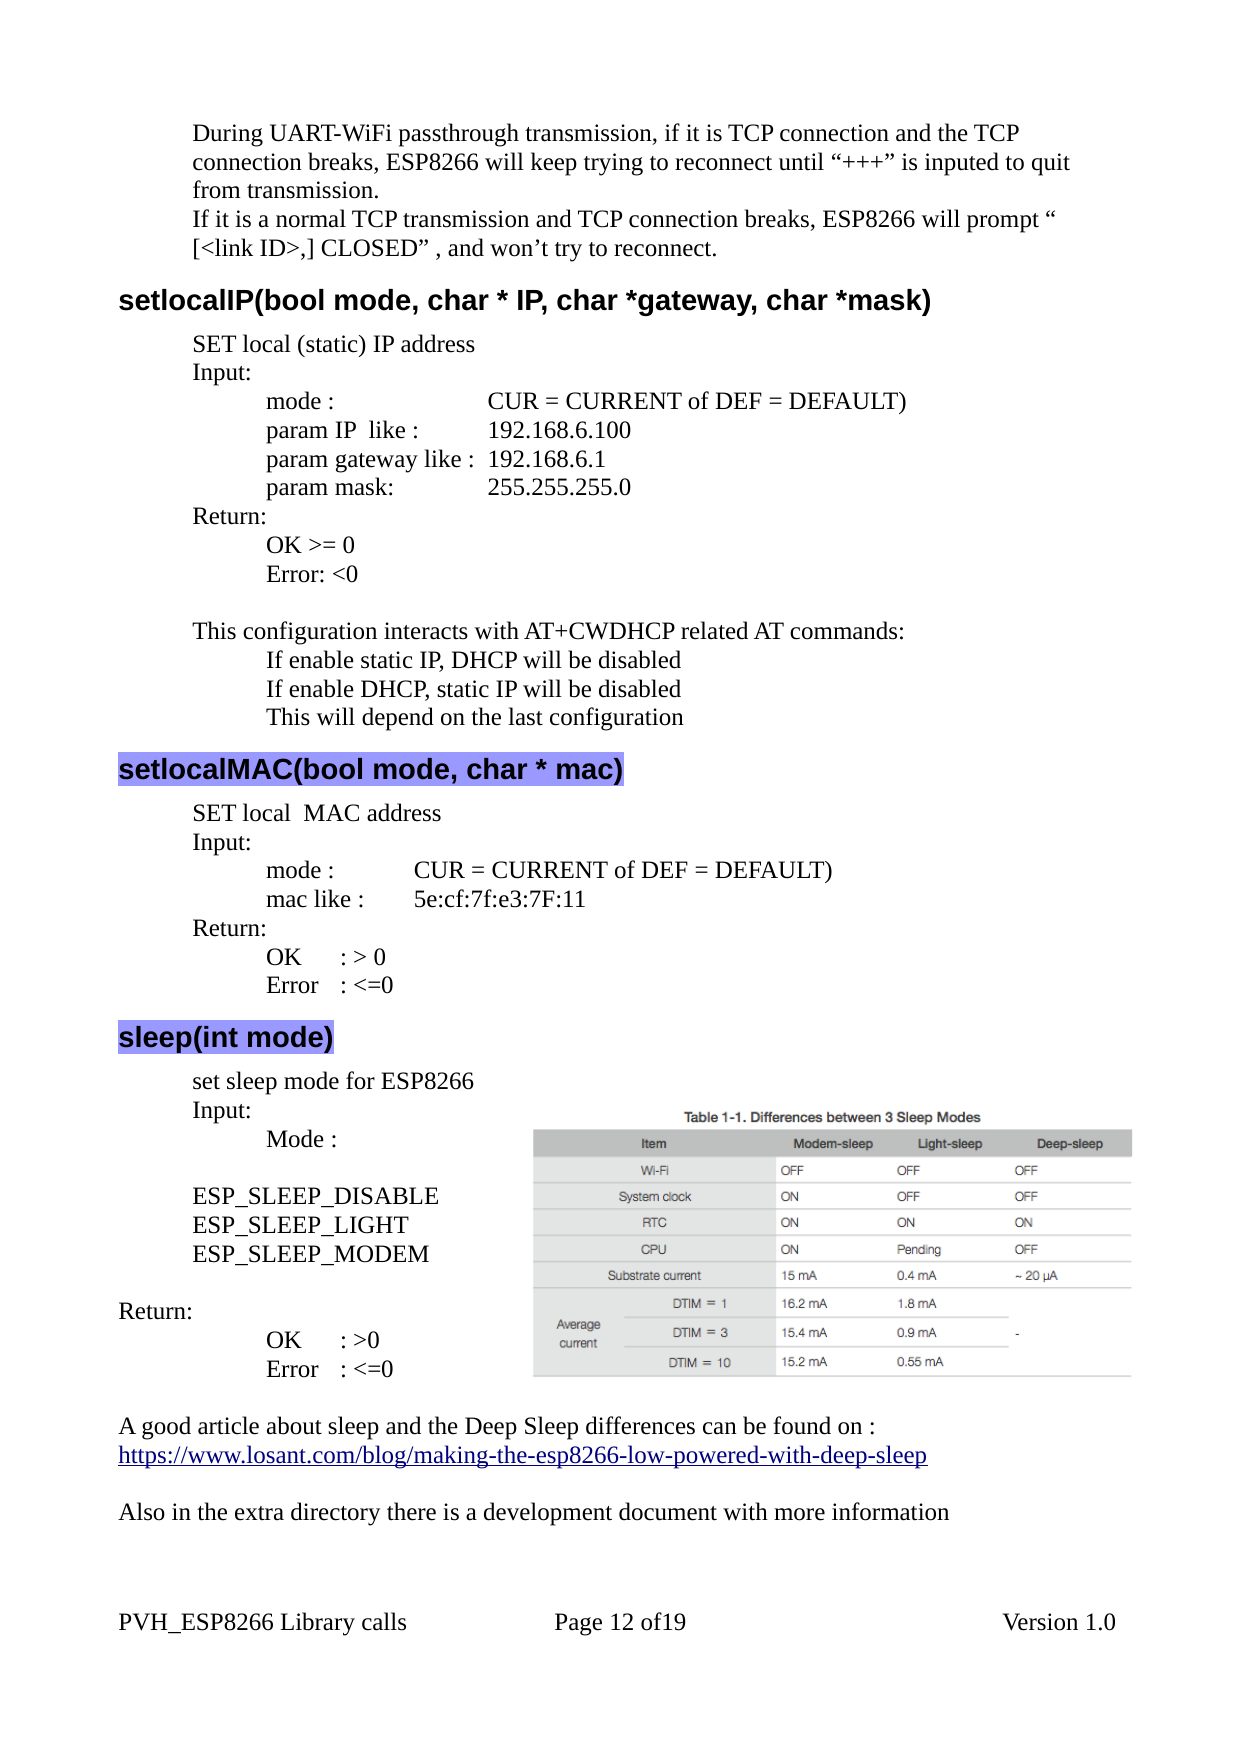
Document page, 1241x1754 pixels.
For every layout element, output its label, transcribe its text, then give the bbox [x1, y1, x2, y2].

text This will depend on the last configuration [118, 702, 1122, 731]
text SET local (static) IP address [118, 329, 1122, 357]
text A good article about sleep and the Deep Sleep differences can be found on : https://www.losant.com/blog/making-the-esp8266-low-powered-with-deep-sleep [118, 1411, 1122, 1469]
picture [525, 1091, 1155, 1388]
subtitle sleep(int mode) [118, 1020, 1122, 1054]
text OK : > 0 [118, 942, 1122, 971]
text Input: [118, 827, 1122, 856]
text param IP like : 192.168.6.100 [118, 415, 1122, 444]
text mode : CUR = CURRENT of DEF = DEFAULT) [118, 856, 1122, 884]
text Return: [118, 913, 1122, 942]
subtitle setlocalMAC(bool mode, char * mac) [118, 752, 1122, 786]
text This configuration interacts with AT+CWDHCP related AT commands: [118, 616, 1122, 645]
text OK >= 0 [118, 530, 1122, 559]
text ESP_SLEEP_DISABLE ESP_SLEEP_LIGHT [118, 1181, 525, 1239]
text Error : <=0 [118, 971, 1122, 999]
text mac like : 5e:cf:7f:e3:7F:11 [118, 884, 1122, 913]
text mode : CUR = CURRENT of DEF = DEFAULT) [118, 386, 1122, 415]
text If enable static IP, DHCP will be disabled [118, 645, 1122, 674]
text If enable DHCP, static IP will be disabled [118, 674, 1122, 702]
text param mask: 255.255.255.0 [118, 472, 1122, 501]
text OK : >0 [118, 1325, 525, 1354]
text Return: [118, 1296, 525, 1325]
text Input: [118, 1095, 525, 1124]
text Mode : [118, 1124, 525, 1152]
text Input: [118, 357, 1122, 386]
text Also in the extra directory there is a development document with more information [118, 1497, 1122, 1526]
text set sleep mode for ESP8266 [118, 1066, 1122, 1095]
text If it is a normal TCP transmission and TCP connection breaks, ESP8266 will prompt “ [<link ID>,] CLOSED” , and won’t try to reconnect. [118, 204, 1122, 262]
text param gateway like : 192.168.6.1 [118, 444, 1122, 472]
text During UART-WiFi passthrough transmission, if it is TCP connection and the TCP connection breaks, ESP8266 will keep trying to reconnect until “+++” is inputed to quit from transmission. [118, 118, 1122, 204]
text SET local MAC address [118, 798, 1122, 827]
text Error : <=0 [118, 1354, 525, 1382]
subtitle setlocalIP(bool mode, char * IP, char *gateway, char *mask) [118, 283, 1122, 316]
text Return: [118, 501, 1122, 530]
text Error: <0 [118, 559, 1122, 587]
text ESP_SLEEP_MODEM [118, 1239, 525, 1267]
